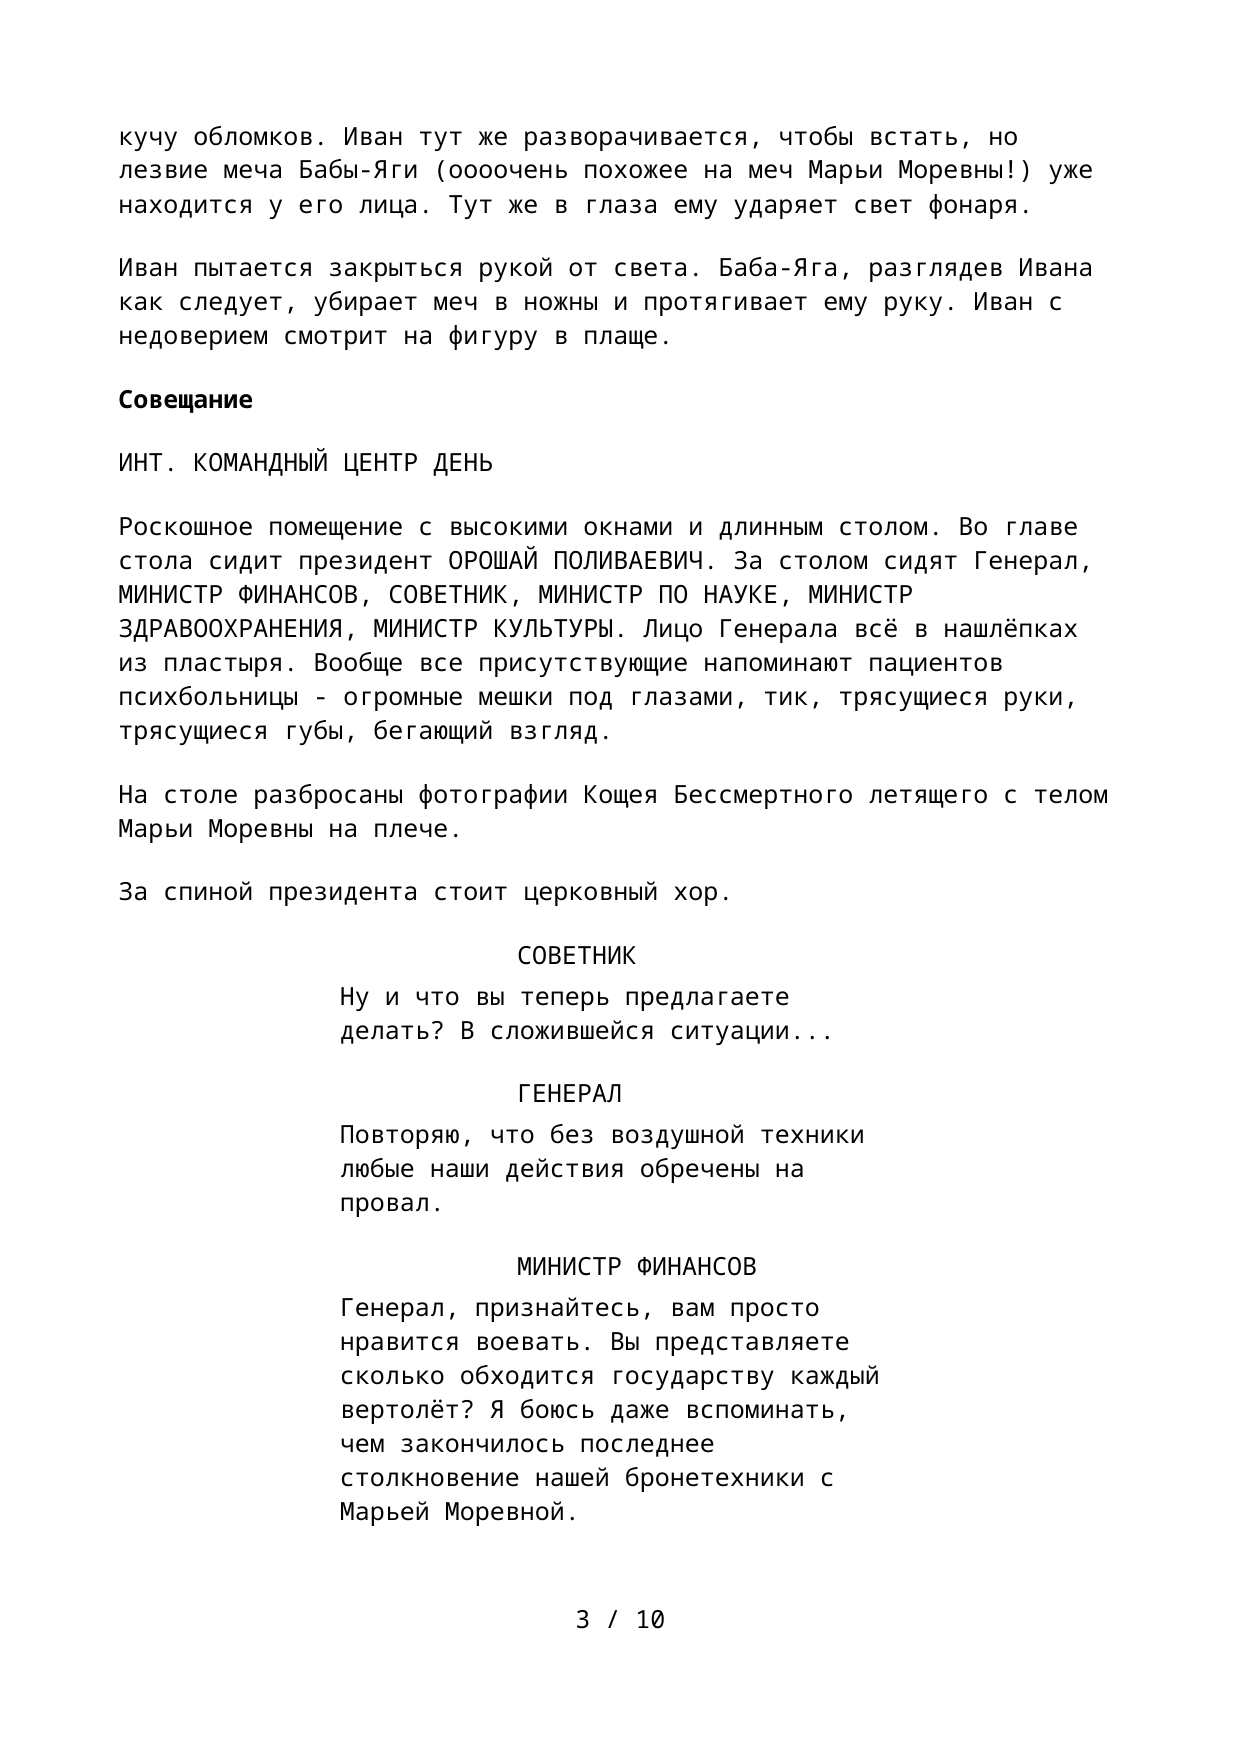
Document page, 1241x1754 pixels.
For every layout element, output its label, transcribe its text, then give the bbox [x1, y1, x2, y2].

text ГЕНЕРАЛ [517, 1076, 1122, 1110]
text Повторяю, что без воздушной техники любые наши действия обречены на провал. [339, 1117, 901, 1219]
text Ну и что вы теперь предлагаете делать? В сложившейся ситуации... [339, 978, 901, 1047]
text МИНИСТР ФИНАНСОВ [517, 1248, 1122, 1283]
text СОВЕТНИК [517, 938, 1122, 972]
text ИНТ. КОМАНДНЫЙ ЦЕНТР ДЕНЬ [118, 445, 1122, 479]
text кучу обломков. Иван тут же разворачивается, чтобы встать, но лезвие меча Бабы-Яги (оооочень похожее на меч Марьи Моревны!) уже находится у его лица. Тут же в глаза ему ударяет свет фонаря. [118, 118, 1122, 220]
text Иван пытается закрыться рукой от света. Баба-Яга, разглядев Ивана как следует, убирает меч в ножны и протягивает ему руку. Иван с недоверием смотрит на фигуру в плаще. [118, 250, 1122, 352]
text За спиной президента стоит церковный хор. [118, 874, 1122, 908]
text На столе разбросаны фотографии Кощея Бессмертного летящего с телом Марьи Моревны на плече. [118, 776, 1122, 844]
text Генерал, признайтесь, вам просто нравится воевать. Вы представляете сколько обходится государству каждый вертолёт? Я боюсь даже вспоминать, чем закончилось последнее столкновение нашей бронетехники с Марьей Моревной. [339, 1289, 901, 1528]
text Совещание [118, 381, 1122, 416]
text Роскошное помещение с высокими окнами и длинным столом. Во главе стола сидит президент ОРОШАЙ ПОЛИВАЕВИЧ. За столом сидят Генерал, МИНИСТР ФИНАНСОВ, СОВЕТНИК, МИНИСТР ПО НАУКЕ, МИНИСТР ЗДРАВООХРАНЕНИЯ, МИНИСТР КУЛЬТУРЫ. Лицо Генерала всё в нашлёпках из пластыря. Вообще все присутствующие напоминают пациентов психбольницы - огромные мешки под глазами, тик, трясущиеся руки, трясущиеся губы, бегающий взгляд. [118, 508, 1122, 747]
